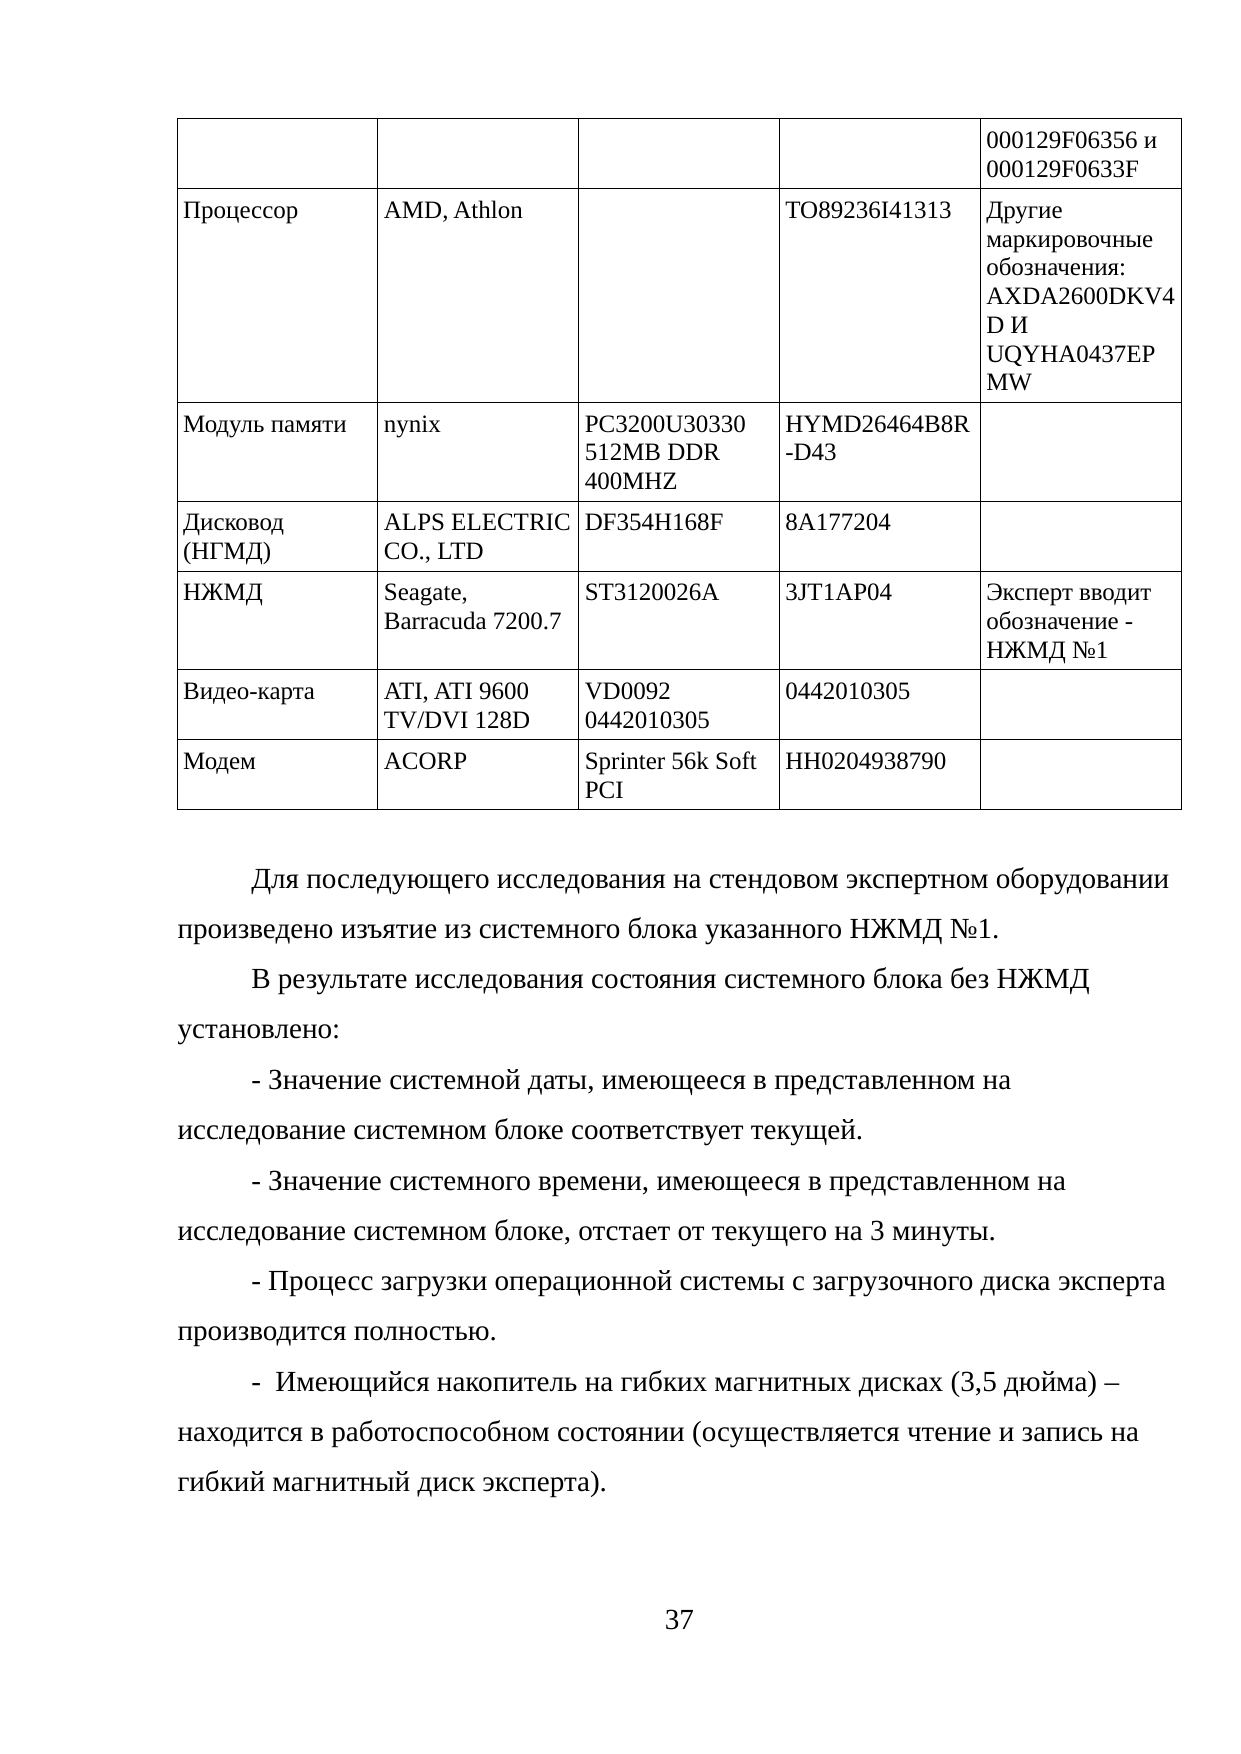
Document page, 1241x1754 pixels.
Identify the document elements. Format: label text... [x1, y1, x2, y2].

table_cell 0442010305 [780, 670, 980, 739]
table_cell 8A177204 [780, 502, 980, 571]
table_cell [579, 189, 779, 402]
table_cell nynix [378, 403, 578, 501]
table_cell Дисковод (НГМД) [178, 502, 377, 571]
table_cell 3JT1AP04 [780, 572, 980, 669]
table_cell VD0092 0442010305 [579, 670, 779, 739]
text В результате исследования состояния системного блока без НЖМД установлено: [177, 961, 1181, 1045]
text - Имеющийся накопитель на гибких магнитных дисках (3,5 дюйма) – находится в работоспособном состоянии (осуществляется чтение и запись на гибкий магнитный диск эксперта). [177, 1364, 1181, 1498]
table_cell ALPS ELECTRIC CO., LTD [378, 502, 578, 571]
table_cell [780, 119, 980, 188]
table_cell TO89236I41313 [780, 189, 980, 402]
table_cell ST3120026A [579, 572, 779, 669]
table_cell Эксперт вводит обозначение - НЖМД №1 [981, 572, 1181, 669]
table_cell ACORP [378, 740, 578, 809]
table_cell HYMD26464B8R-D43 [780, 403, 980, 501]
table_cell DF354H168F [579, 502, 779, 571]
text - Значение системной даты, имеющееся в представленном на исследование системном блоке соответствует текущей. [177, 1062, 1181, 1146]
table_cell НЖМД [178, 572, 377, 669]
table_cell Sprinter 56k Soft PCI [579, 740, 779, 809]
table_cell [178, 119, 377, 188]
table_cell Видео-карта [178, 670, 377, 739]
table_cell [981, 502, 1181, 571]
table_cell [378, 119, 578, 188]
text - Значение системного времени, имеющееся в представленном на исследование системном блоке, отстает от текущего на 3 минуты. [177, 1163, 1181, 1246]
table_cell AMD, Athlon [378, 189, 578, 402]
table_cell [981, 670, 1181, 739]
table_cell Модем [178, 740, 377, 809]
text - Процесс загрузки операционной системы с загрузочного диска эксперта производится полностью. [177, 1263, 1181, 1347]
table_cell 000129F06356 и 000129F0633F [981, 119, 1181, 188]
table_cell ATI, ATI 9600 TV/DVI 128D [378, 670, 578, 739]
table_cell [579, 119, 779, 188]
table_cell [981, 403, 1181, 501]
table_cell HH0204938790 [780, 740, 980, 809]
table_cell Модуль памяти [178, 403, 377, 501]
text Для последующего исследования на стендовом экспертном оборудовании произведено изъятие из системного блока указанного НЖМД №1. [177, 861, 1181, 944]
table_cell [981, 740, 1181, 809]
table_cell Seagate, Barracuda 7200.7 [378, 572, 578, 669]
table_cell Другие маркировочные обозначения: AXDA2600DKV4D И UQYHA0437EPMW [981, 189, 1181, 402]
table_cell Процессор [178, 189, 377, 402]
table_cell PC3200U30330 512MB DDR 400MHZ [579, 403, 779, 501]
